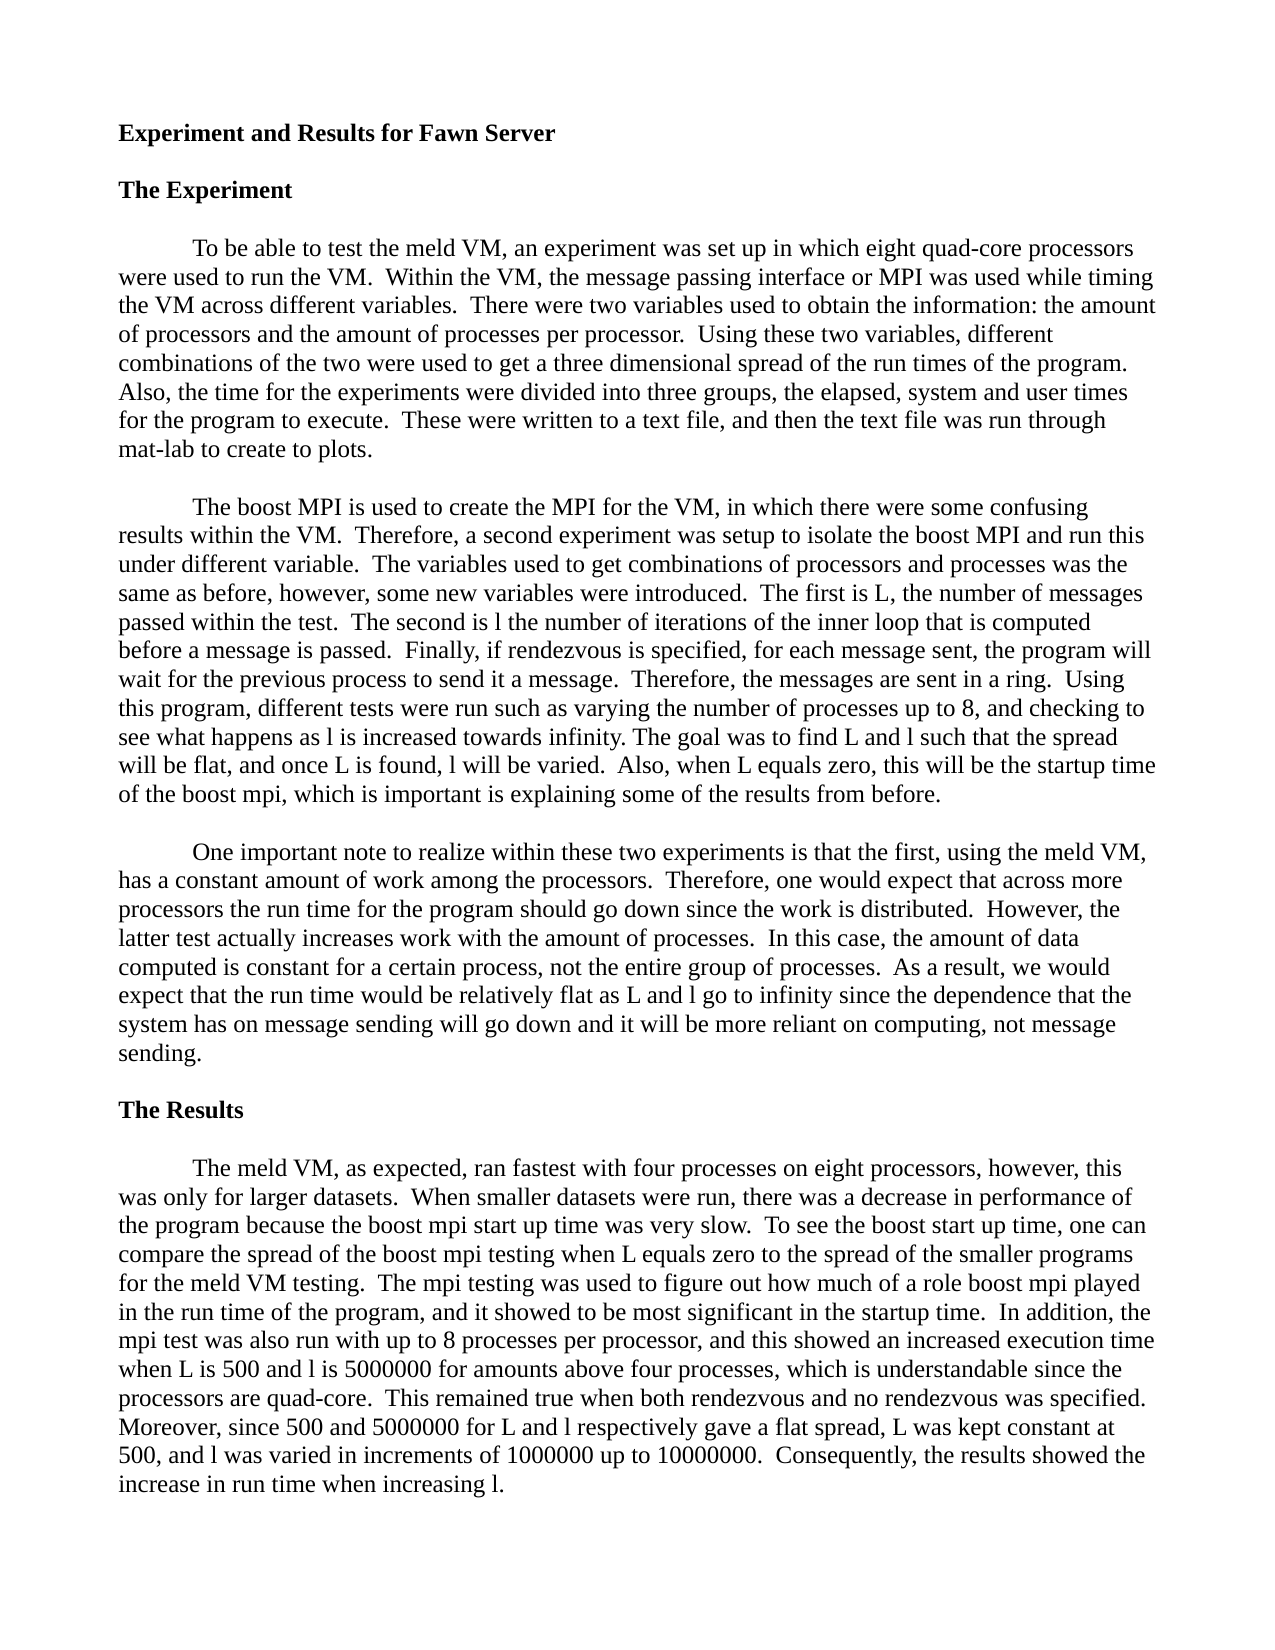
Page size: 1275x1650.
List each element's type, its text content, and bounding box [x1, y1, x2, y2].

text One important note to realize within these two experiments is that the first, using the meld VM, has a constant amount of work among the processors. Therefore, one would expect that across more processors the run time for the program should go down since the work is distributed. However, the latter test actually increases work with the amount of processes. In this case, the amount of data computed is constant for a certain process, not the entire group of processes. As a result, we would expect that the run time would be relatively flat as L and l go to infinity since the dependence that the system has on message sending will go down and it will be more reliant on computing, not message sending. [118, 837, 1157, 1067]
text To be able to test the meld VM, an experiment was set up in which eight quad-core processors were used to run the VM. Within the VM, the message passing interface or MPI was used while timing the VM across different variables. There were two variables used to obtain the information: the amount of processors and the amount of processes per processor. Using these two variables, different combinations of the two were used to get a three dimensional spread of the run times of the program. Also, the time for the experiments were divided into three groups, the elapsed, system and user times for the program to execute. These were written to a text file, and then the text file was run through mat-lab to create to plots. [118, 233, 1157, 463]
text Experiment and Results for Fawn Server [118, 118, 1157, 147]
text The meld VM, as expected, ran fastest with four processes on eight processors, however, this was only for larger datasets. When smaller datasets were run, there was a decrease in performance of the program because the boost mpi start up time was very slow. To see the boost start up time, one can compare the spread of the boost mpi testing when L equals zero to the spread of the smaller programs for the meld VM testing. The mpi testing was used to figure out how much of a role boost mpi played in the run time of the program, and it showed to be most significant in the startup time. In addition, the mpi test was also run with up to 8 processes per processor, and this showed an increased execution time when L is 500 and l is 5000000 for amounts above four processes, which is understandable since the processors are quad-core. This remained true when both rendezvous and no rendezvous was specified. Moreover, since 500 and 5000000 for L and l respectively gave a flat spread, L was kept constant at 500, and l was varied in increments of 1000000 up to 10000000. Consequently, the results showed the increase in run time when increasing l. [118, 1153, 1157, 1498]
text The Results [118, 1096, 1157, 1124]
text The boost MPI is used to create the MPI for the VM, in which there were some confusing results within the VM. Therefore, a second experiment was setup to isolate the boost MPI and run this under different variable. The variables used to get combinations of processors and processes was the same as before, however, some new variables were introduced. The first is L, the number of messages passed within the test. The second is l the number of iterations of the inner loop that is computed before a message is passed. Finally, if rendezvous is specified, for each message sent, the program will wait for the previous process to send it a message. Therefore, the messages are sent in a ring. Using this program, different tests were run such as varying the number of processes up to 8, and checking to see what happens as l is increased towards infinity. The goal was to find L and l such that the spread will be flat, and once L is found, l will be varied. Also, when L equals zero, this will be the startup time of the boost mpi, which is important is explaining some of the results from before. [118, 492, 1157, 808]
text The Experiment [118, 176, 1157, 204]
